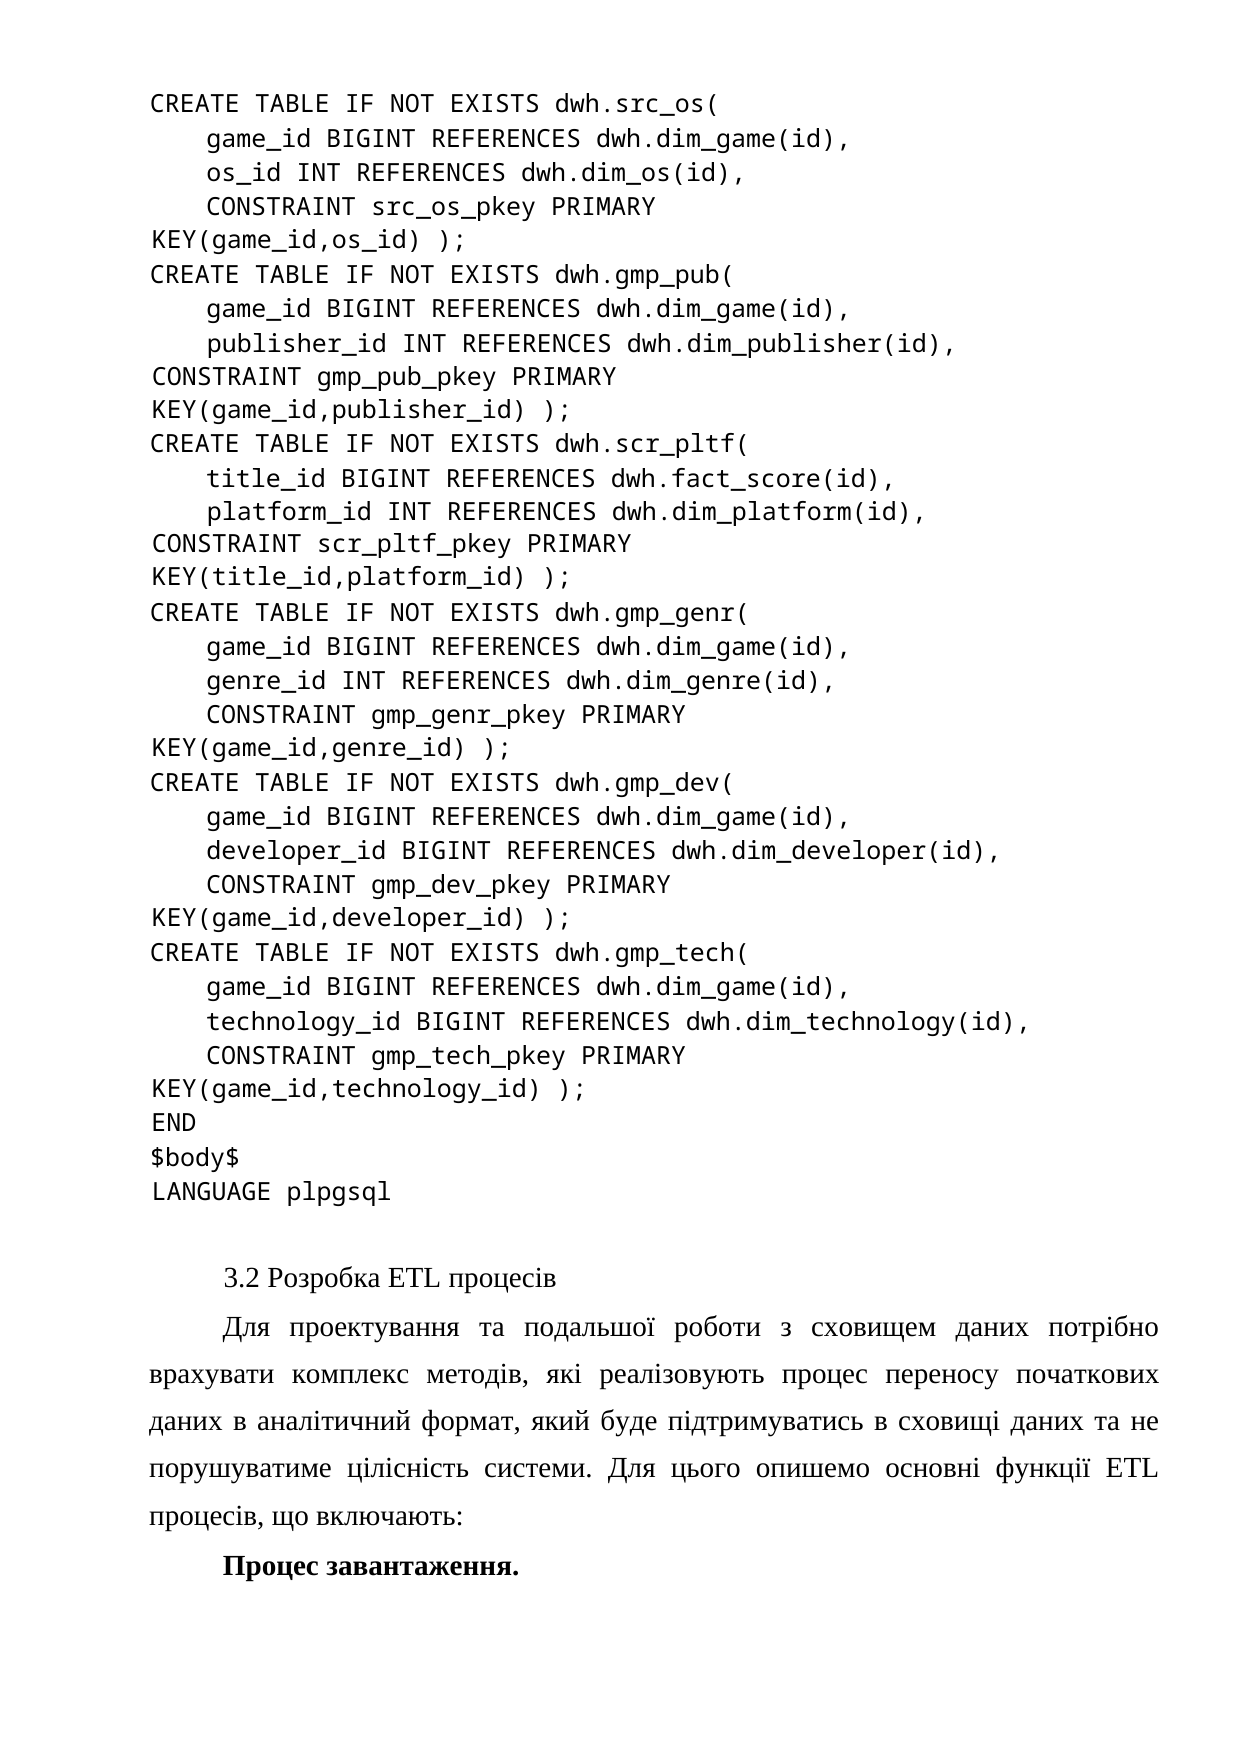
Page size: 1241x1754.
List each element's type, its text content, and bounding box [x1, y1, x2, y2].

text Для проектування та подальшої роботи з сховищем даних потрібно врахувати комплекс методів, які реалізовують процес переносу початкових даних в аналітичний формат, який буде підтримуватись в сховищі даних та не порушуватиме цілісність системи. Для цього опишемо основні функції ETL процесів, що включають: [149, 1309, 1160, 1531]
text technology_id BIGINT REFERENCES dwh.dim_technology(id), [206, 1003, 1161, 1037]
text CREATE TABLE IF NOT EXISTS dwh.gmp_dev( [149, 765, 1161, 799]
text 3.2 Розробка ETL процесів [223, 1260, 1161, 1293]
text CONSTRAINT gmp_genr_pkey PRIMARY KEY(game_id,genre_id) ); [152, 697, 946, 764]
text game_id BIGINT REFERENCES dwh.dim_game(id), [206, 121, 1161, 154]
text LANGUAGE plpgsql [151, 1174, 1161, 1208]
text Процес завантаження. [223, 1548, 1161, 1582]
text CREATE TABLE IF NOT EXISTS dwh.gmp_genr( [149, 594, 1161, 628]
text CREATE TABLE IF NOT EXISTS dwh.gmp_pub( [149, 257, 1161, 291]
text publisher_id INT REFERENCES dwh.dim_publisher(id), CONSTRAINT gmp_pub_pkey PRIMARY KEY(game_id,publisher_id) ); [152, 325, 988, 426]
text game_id BIGINT REFERENCES dwh.dim_game(id), [206, 799, 1161, 833]
text game_id BIGINT REFERENCES dwh.dim_game(id), [206, 629, 1161, 663]
text game_id BIGINT REFERENCES dwh.dim_game(id), [206, 969, 1161, 1003]
text $body$ [150, 1139, 1161, 1173]
text title_id BIGINT REFERENCES dwh.fact_score(id), [206, 460, 1161, 494]
text os_id INT REFERENCES dwh.dim_os(id), [206, 154, 1161, 189]
text END [151, 1105, 1161, 1139]
text CONSTRAINT gmp_dev_pkey PRIMARY KEY(game_id,developer_id) ); [152, 867, 988, 934]
text developer_id BIGINT REFERENCES dwh.dim_developer(id), [206, 833, 1161, 867]
text genre_id INT REFERENCES dwh.dim_genre(id), [206, 663, 1161, 697]
text game_id BIGINT REFERENCES dwh.dim_game(id), [206, 291, 1161, 325]
text CREATE TABLE IF NOT EXISTS dwh.src_os( [149, 86, 1161, 120]
text platform_id INT REFERENCES dwh.dim_platform(id), CONSTRAINT scr_pltf_pkey PRIMARY KEY(title_id,platform_id) ); [152, 495, 1002, 593]
text CREATE TABLE IF NOT EXISTS dwh.gmp_tech( [149, 935, 1161, 969]
text CONSTRAINT src_os_pkey PRIMARY KEY(game_id,os_id) ); [152, 189, 877, 256]
text CREATE TABLE IF NOT EXISTS dwh.scr_pltf( [149, 426, 1161, 460]
text CONSTRAINT gmp_tech_pkey PRIMARY KEY(game_id,technology_id) ); [152, 1038, 1014, 1105]
